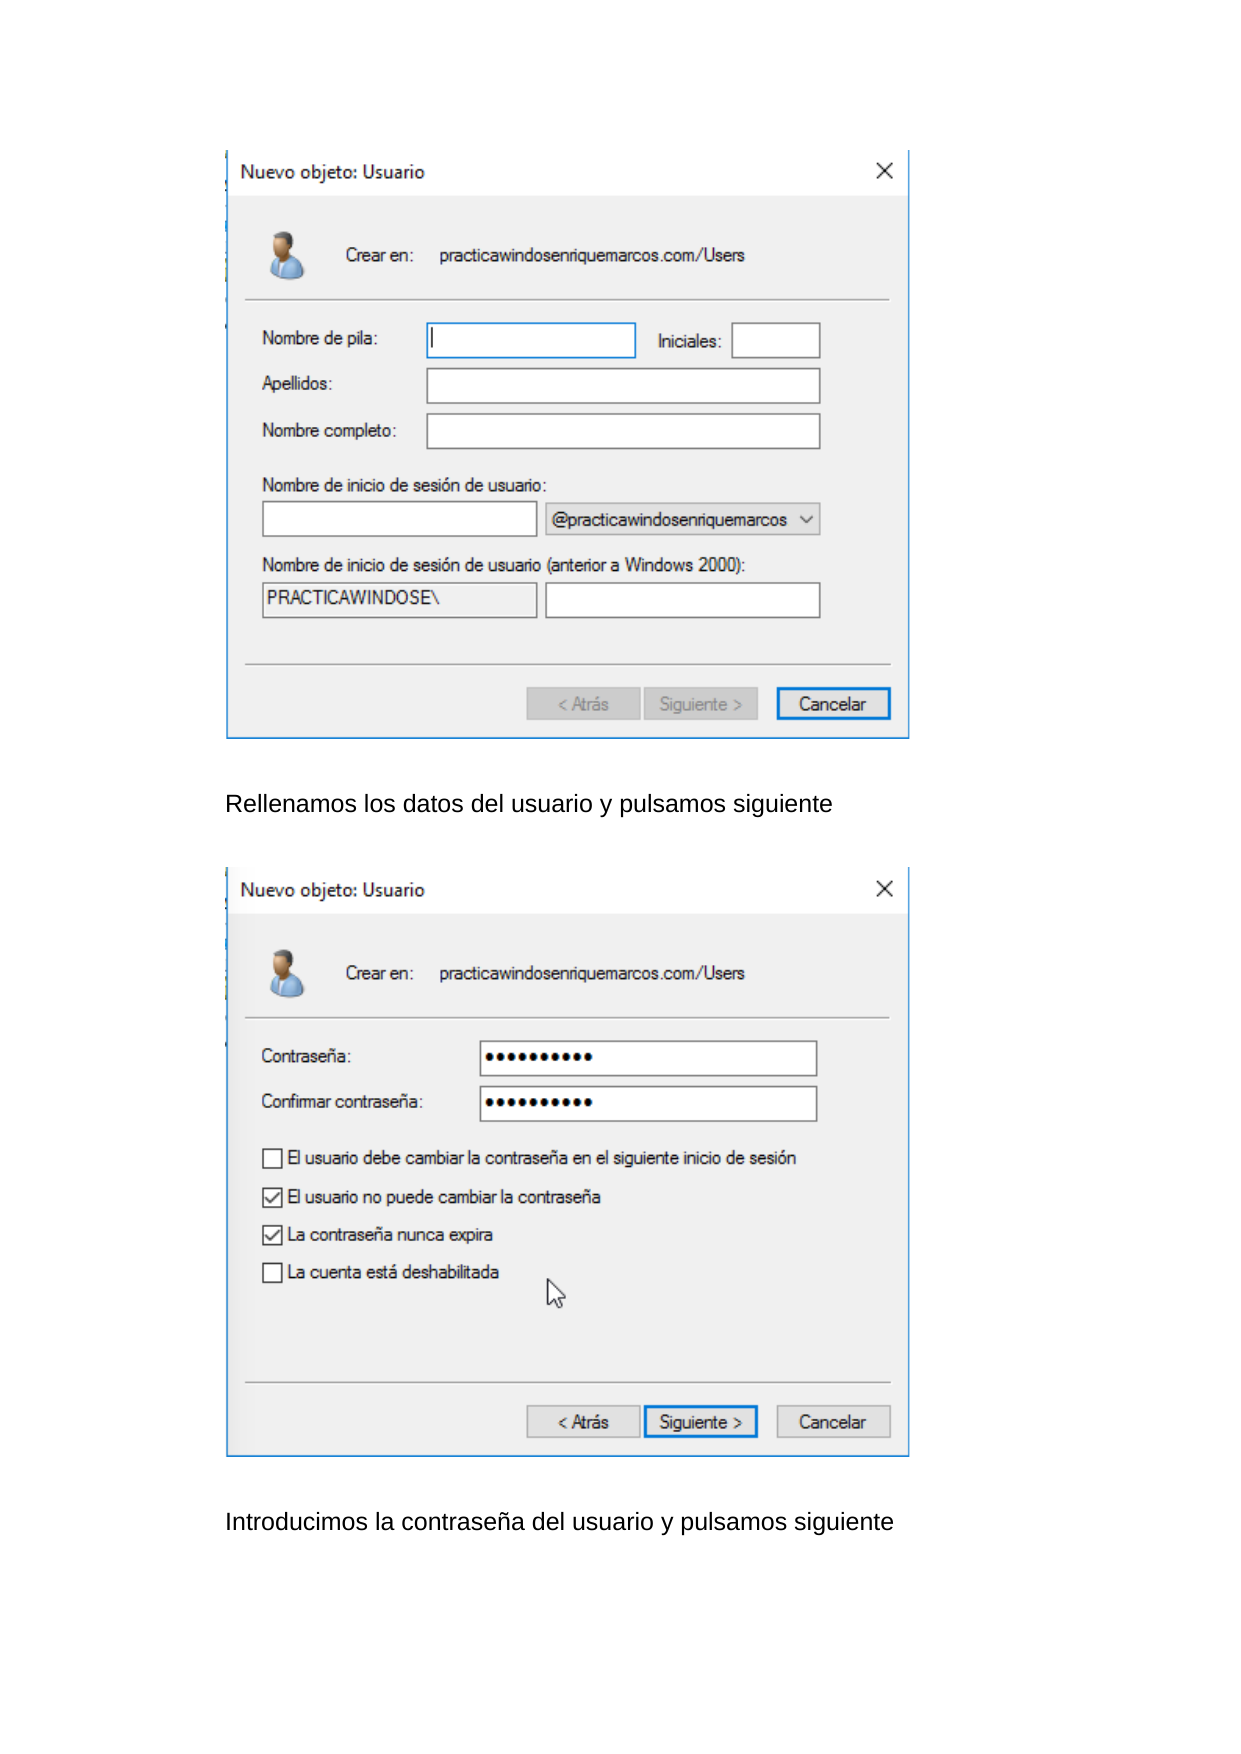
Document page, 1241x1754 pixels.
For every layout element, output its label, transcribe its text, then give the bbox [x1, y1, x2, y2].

text Introducimos la contraseña del usuario y pulsamos siguiente [225, 1507, 1090, 1536]
text Rellenamos los datos del usuario y pulsamos siguiente [225, 789, 1090, 818]
